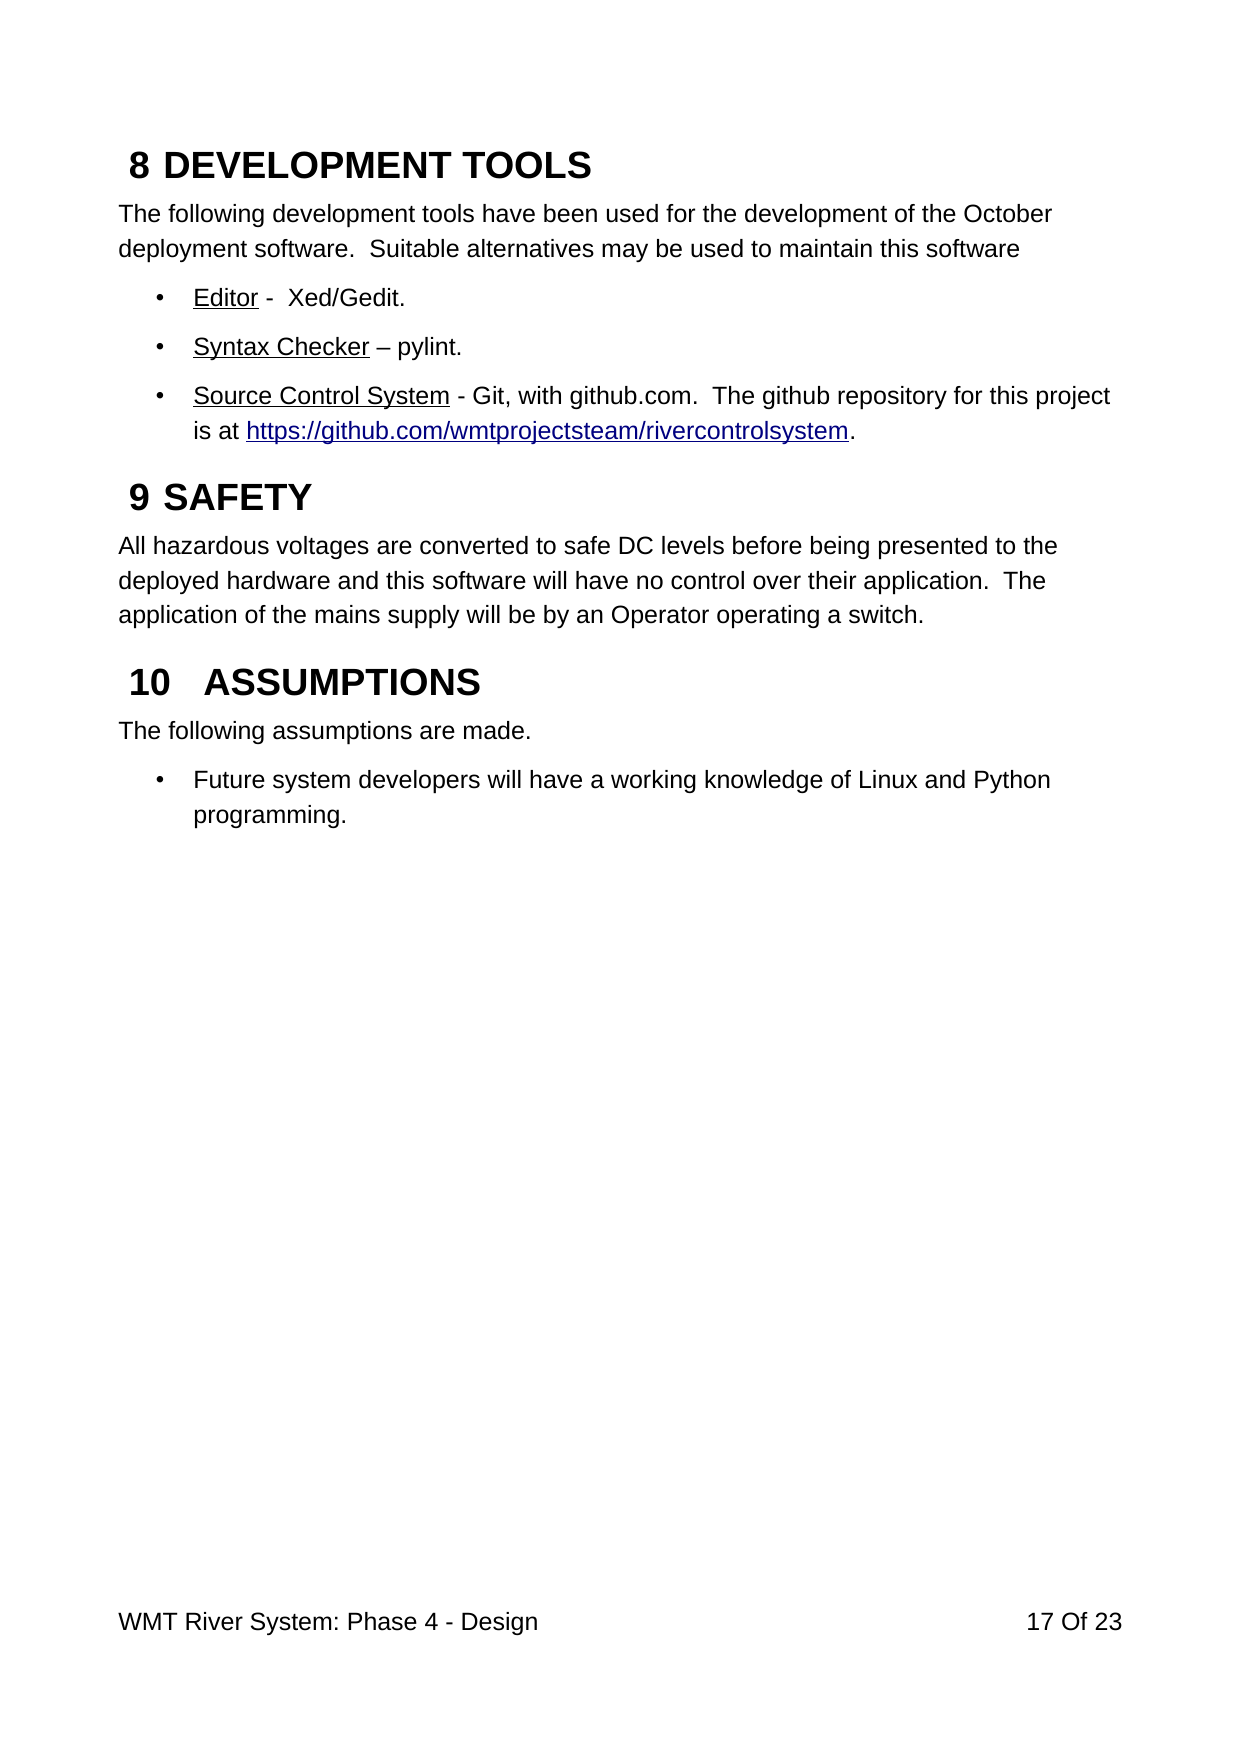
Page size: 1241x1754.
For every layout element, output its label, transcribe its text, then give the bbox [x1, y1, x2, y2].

text The following development tools have been used for the development of the October deployment software. Suitable alternatives may be used to maintain this software [118, 199, 1122, 262]
subtitle ASSUMPTIONS [118, 660, 1122, 703]
subtitle DEVELOPMENT TOOLS [118, 143, 1122, 187]
list Editor - Xed/Gedit. [156, 283, 1122, 312]
text All hazardous voltages are converted to safe DC levels before being presented to the deployed hardware and this software will have no control over their application. The application of the mains supply will be by an Operator operating a switch. [118, 531, 1122, 629]
subtitle SAFETY [118, 475, 1122, 519]
list Syntax Checker – pylint. [156, 332, 1122, 361]
text The following assumptions are made. [118, 716, 1122, 745]
list Future system developers will have a working knowledge of Linux and Python programming. [156, 765, 1122, 828]
list Source Control System - Git, with github.com. The github repository for this project is at https://github.com/wmtprojectsteam/rivercontrolsystem. [156, 381, 1122, 444]
